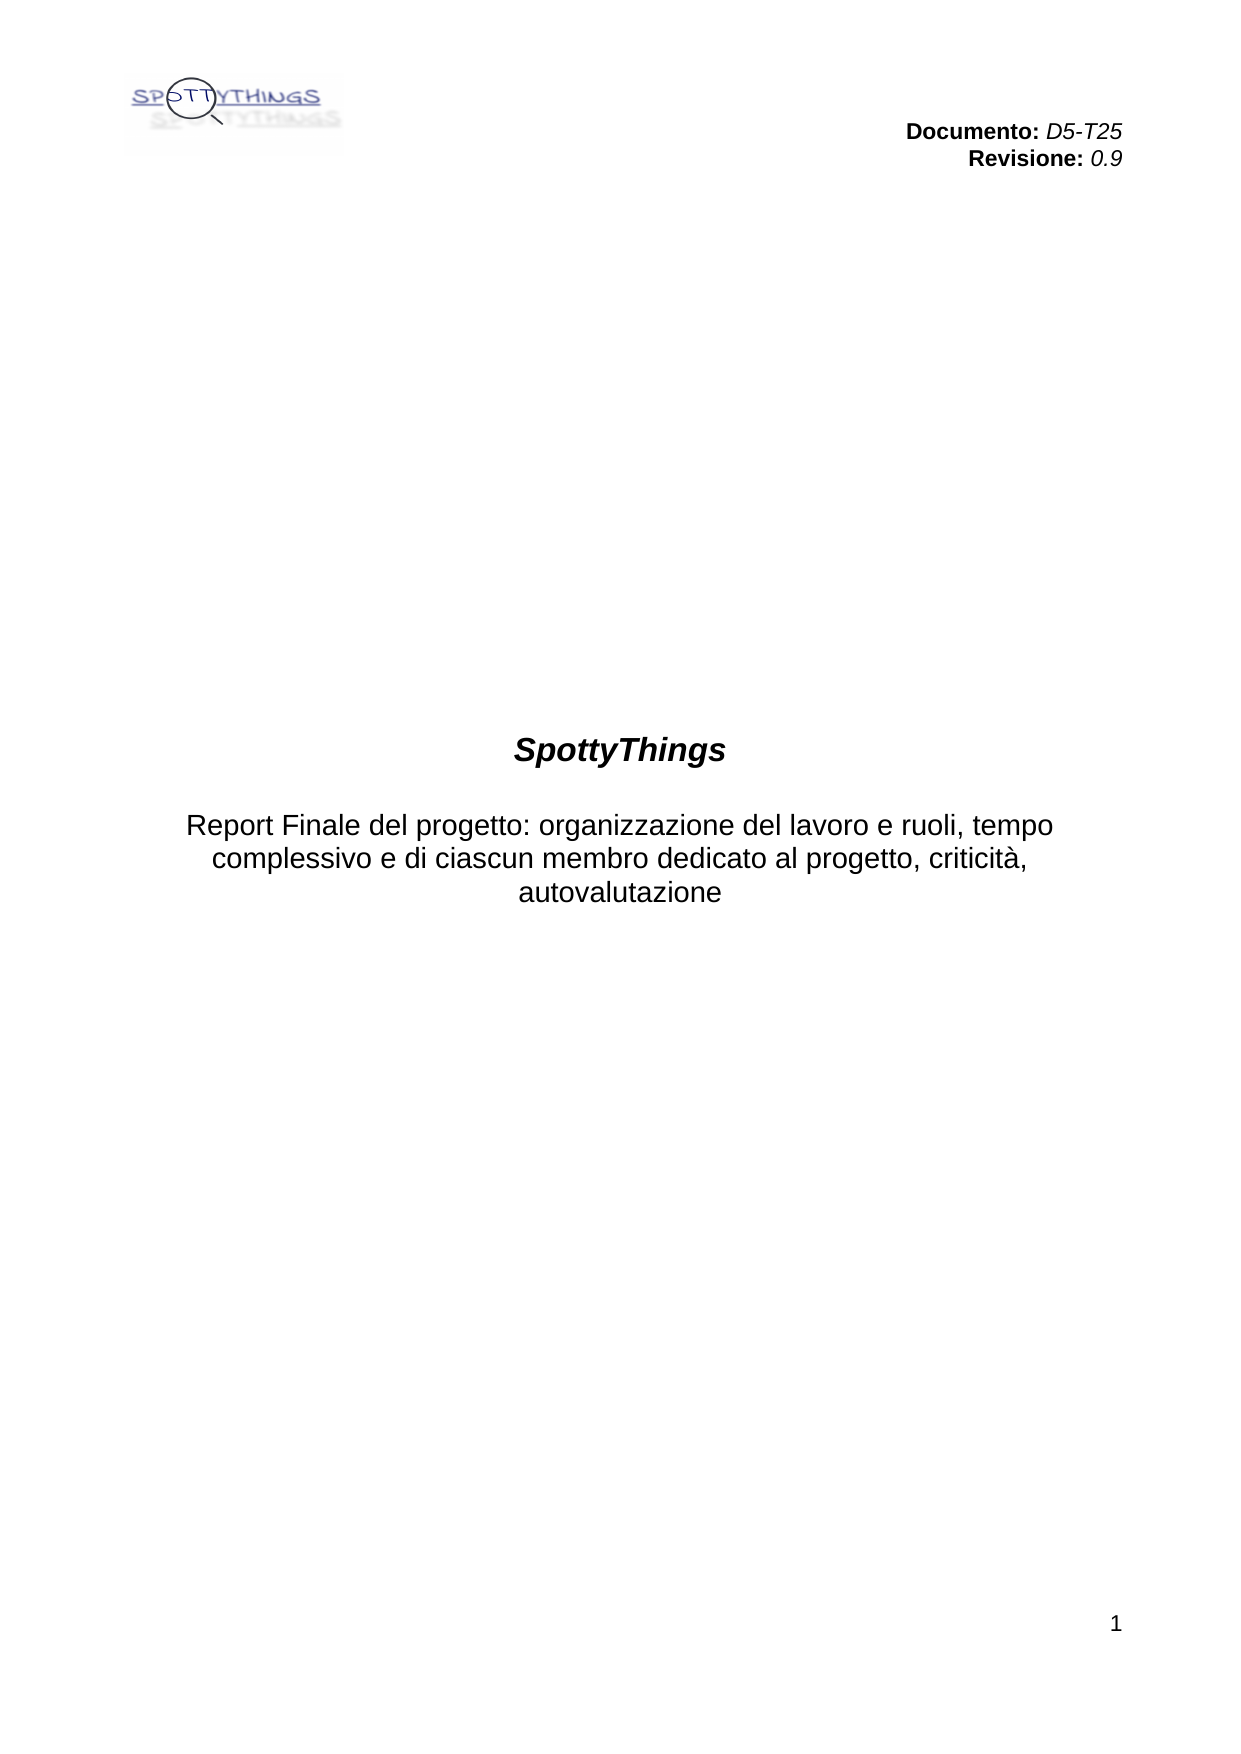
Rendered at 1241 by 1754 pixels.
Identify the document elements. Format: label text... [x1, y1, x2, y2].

picture [123, 73, 345, 156]
text Report Finale del progetto: organizzazione del lavoro e ruoli, tempo complessivo e di ciascun membro dedicato al progetto, criticità, autovalutazione [118, 808, 1122, 909]
text SpottyThings [118, 730, 1122, 769]
